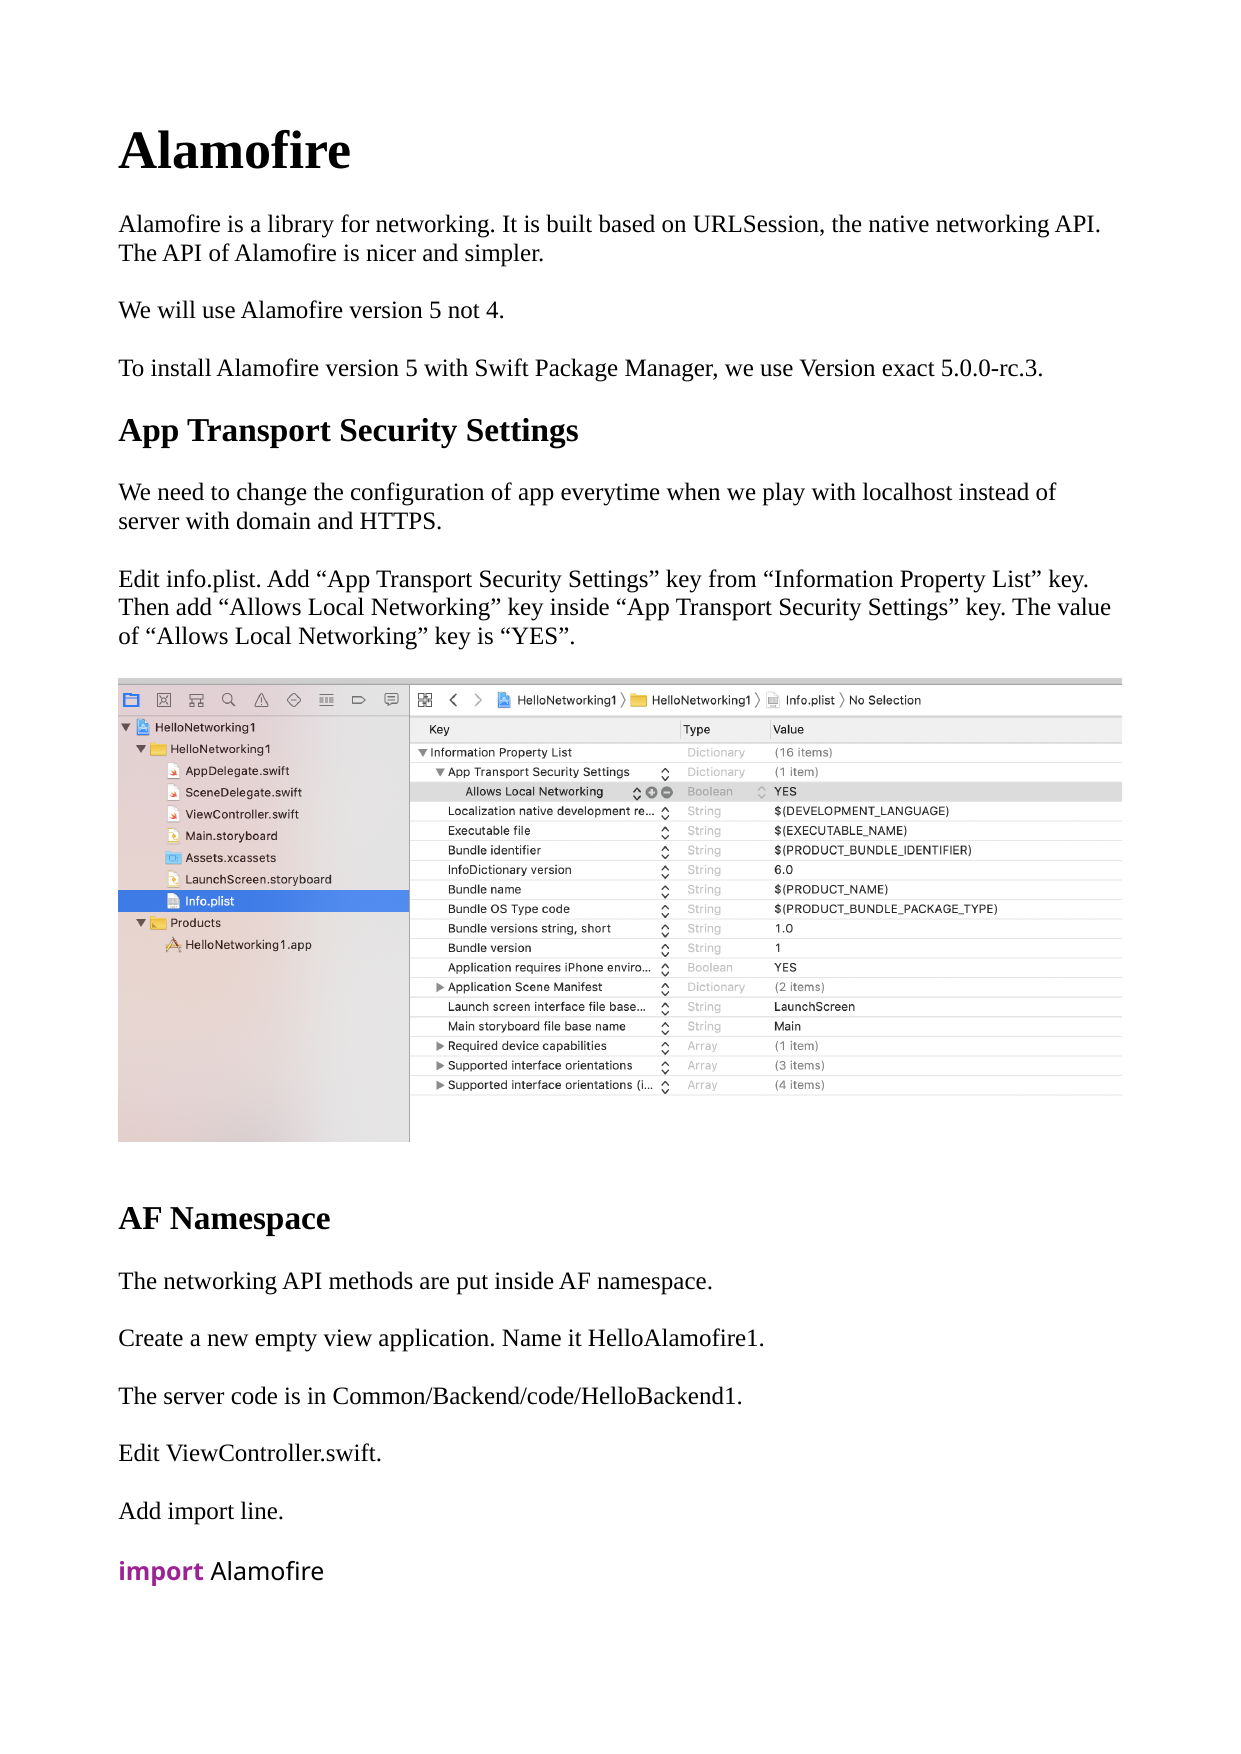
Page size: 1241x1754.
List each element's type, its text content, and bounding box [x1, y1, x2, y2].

text The networking API methods are put inside AF namespace. [118, 1266, 1122, 1294]
text Edit info.plist. Add “App Transport Security Settings” key from “Information Property List” key. Then add “Allows Local Networking” key inside “App Transport Security Settings” key. The value of “Allows Local Networking” key is “YES”. [118, 564, 1122, 650]
text import Alamofire [118, 1553, 1122, 1587]
text Create a new empty view application. Name it HelloAlamofire1. [118, 1323, 1122, 1352]
picture [118, 678, 1123, 1142]
text The server code is in Common/Backend/code/HelloBackend1. [118, 1381, 1122, 1409]
text We need to change the configuration of app everytime when we play with localhost instead of server with domain and HTTPS. [118, 477, 1122, 535]
text We will use Alamofire version 5 not 4. [118, 295, 1122, 324]
text To install Alamofire version 5 with Swift Package Manager, we use Version exact 5.0.0-rc.3. [118, 353, 1122, 382]
text Add import line. [118, 1496, 1122, 1524]
text Alamofire is a library for networking. It is built based on URLSession, the native networking API. The API of Alamofire is nicer and simpler. [118, 209, 1122, 267]
text Edit ViewController.swift. [118, 1438, 1122, 1467]
text App Transport Security Settings [118, 410, 1122, 449]
text AF Namespace [118, 1199, 1122, 1237]
text Alamofire [118, 118, 1122, 180]
